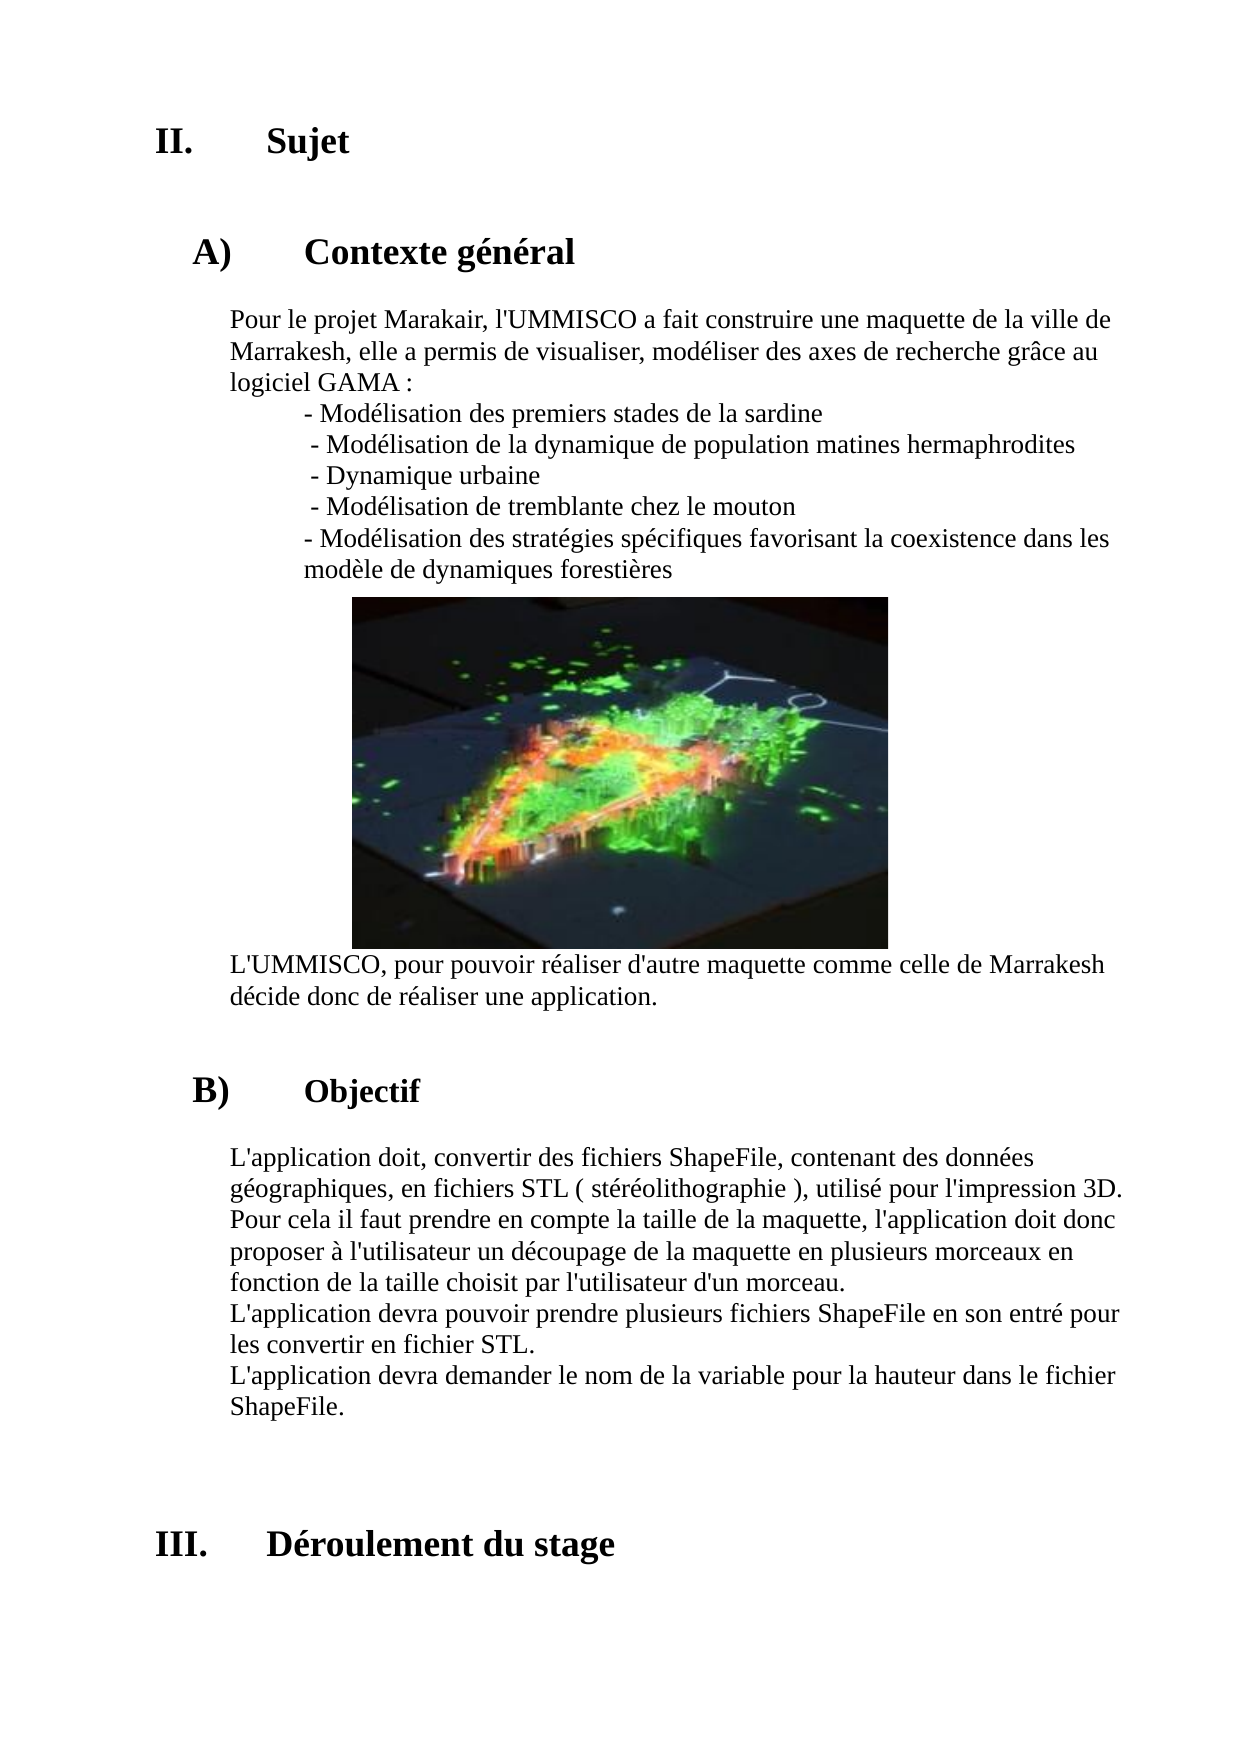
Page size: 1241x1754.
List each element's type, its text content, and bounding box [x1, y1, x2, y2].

list Objectif L'application doit, convertir des fichiers ShapeFile, contenant des données géographiques, en fichiers STL ( stéréolithographie ), utilisé pour l'impression 3D. Pour cela il faut prendre en compte la taille de la maquette, l'application doit donc proposer à l'utilisateur un découpage de la maquette en plusieurs morceaux en fonction de la taille choisit par l'utilisateur d'un morceau. L'application devra pouvoir prendre plusieurs fichiers ShapeFile en son entré pour les convertir en fichier STL. L'application devra demander le nom de la variable pour la hauteur dans le fichier ShapeFile. [192, 1067, 1123, 1422]
list Déroulement du stage [154, 1521, 1123, 1564]
list Contexte général Pour le projet Marakair, l'UMMISCO a fait construire une maquette de la ville de Marrakesh, elle a permis de visualiser, modéliser des axes de recherche grâce au logiciel GAMA : - Modélisation des premiers stades de la sardine - Modélisation de la dynamique de population matines hermaphrodites - Dynamique urbaine - Modélisation de tremblante chez le mouton - Modélisation des stratégies spécifiques favorisant la coexistence dans les modèle de dynamiques forestières L'UMMISCO, pour pouvoir réaliser d'autre maquette comme celle de Marrakesh décide donc de réaliser une application. [192, 229, 1123, 1011]
picture [352, 597, 889, 949]
list Sujet [154, 118, 1123, 161]
